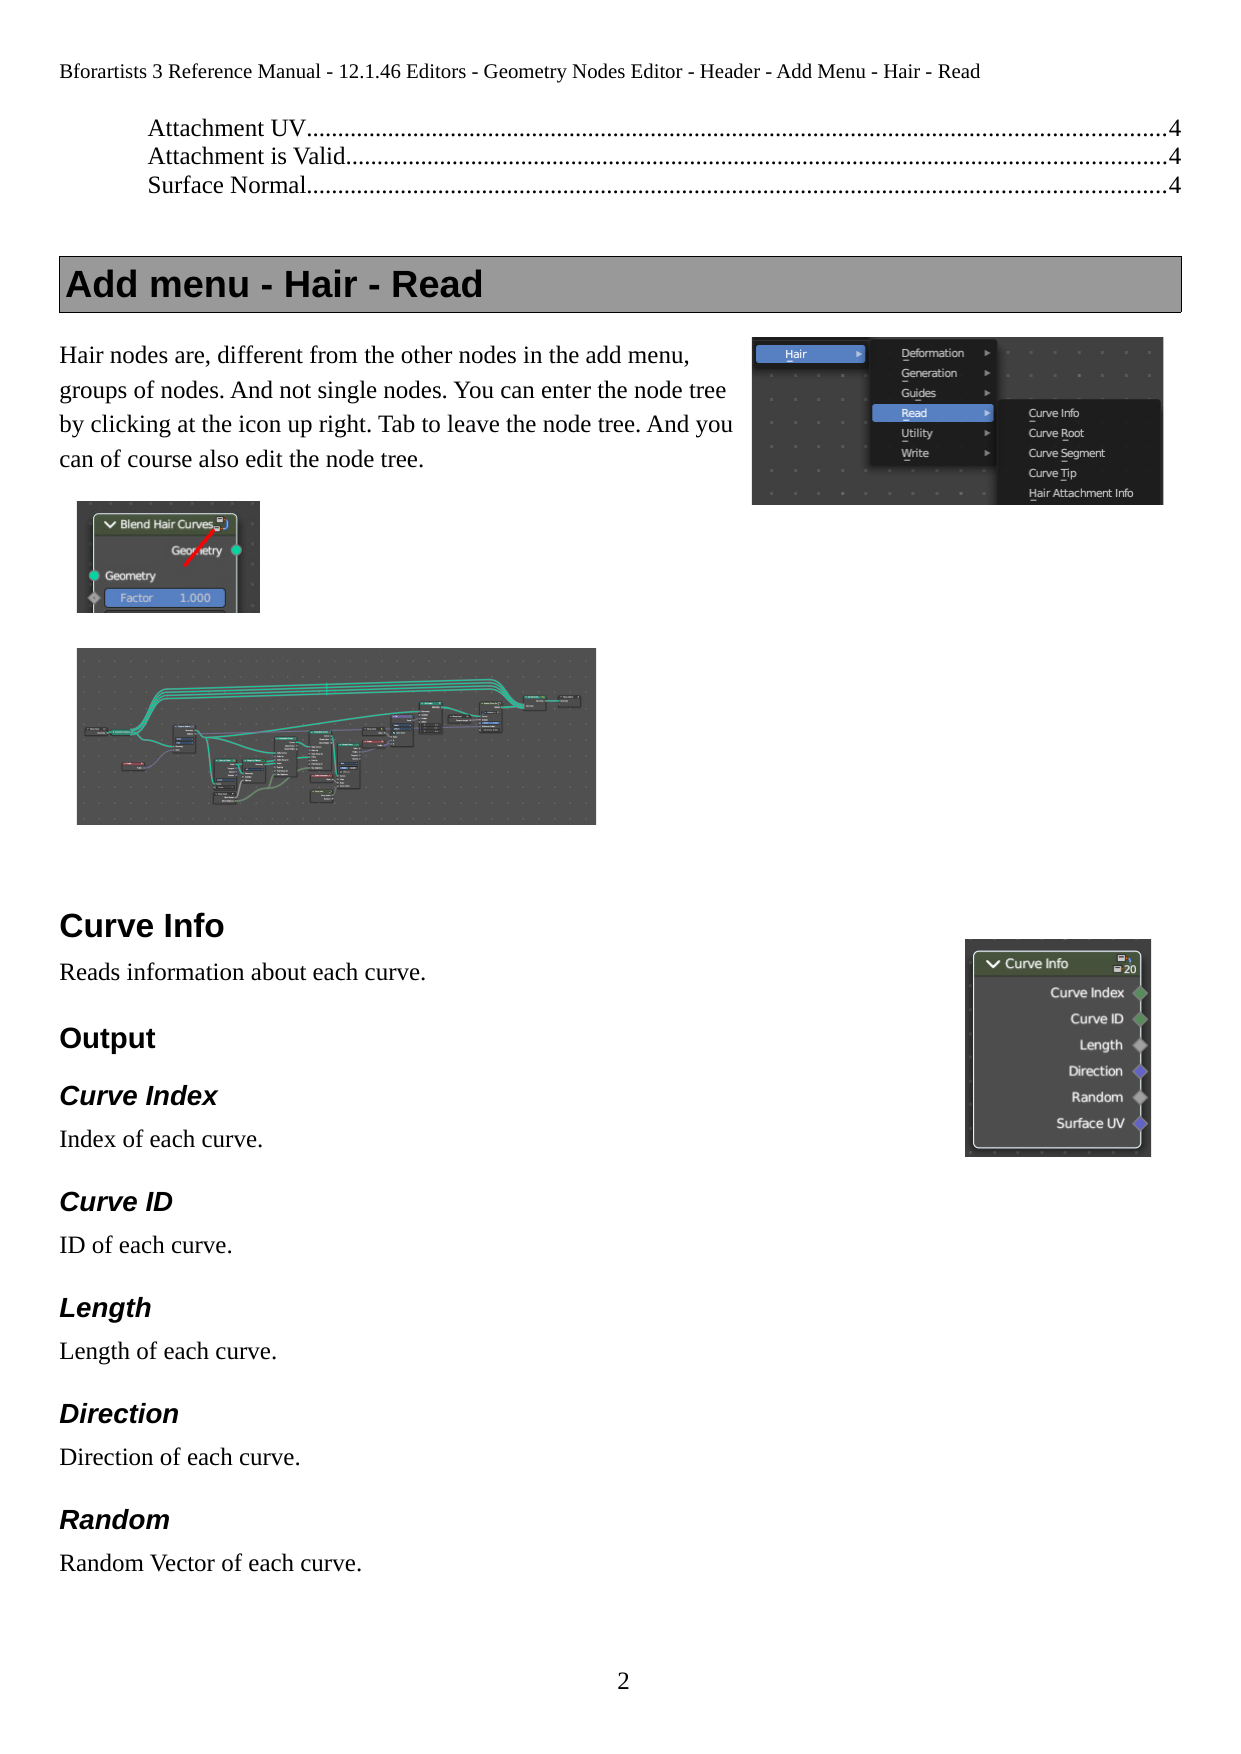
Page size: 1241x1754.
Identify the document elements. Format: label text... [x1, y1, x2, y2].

text Surface Normal 4 [147, 170, 1181, 199]
text Random Vector of each curve. [59, 1548, 1181, 1577]
picture [751, 337, 1164, 505]
text Direction of each curve. [59, 1442, 1181, 1471]
text [1152, 957, 1181, 986]
subtitle Random [59, 1503, 1181, 1535]
subtitle [1152, 1021, 1181, 1055]
text Reads information about each curve. [59, 957, 965, 986]
subtitle Curve Info [59, 906, 1181, 945]
text Attachment UV 4 [147, 113, 1181, 141]
subtitle Curve Index [59, 1080, 965, 1112]
text Index of each curve. [59, 1124, 965, 1153]
subtitle [1152, 1080, 1181, 1112]
subtitle Curve ID [59, 1186, 1181, 1218]
subtitle Output [59, 1021, 965, 1055]
table_header Add menu - Hair - Read [60, 257, 1181, 312]
picture [965, 939, 1152, 1157]
picture [76, 501, 260, 613]
text ID of each curve. [59, 1230, 1181, 1259]
text Attachment is Valid 4 [147, 141, 1181, 170]
text Length of each curve. [59, 1336, 1181, 1365]
subtitle Length [59, 1292, 1181, 1323]
text [1152, 1124, 1181, 1153]
subtitle Direction [59, 1398, 1181, 1429]
text Hair nodes are, different from the other nodes in the add menu, groups of nodes. And not single nodes. You can enter the node tree by clicking at the icon up right. Tab to leave the node tree. And you can of course also edit the node tree. [59, 340, 751, 473]
picture [76, 648, 597, 825]
